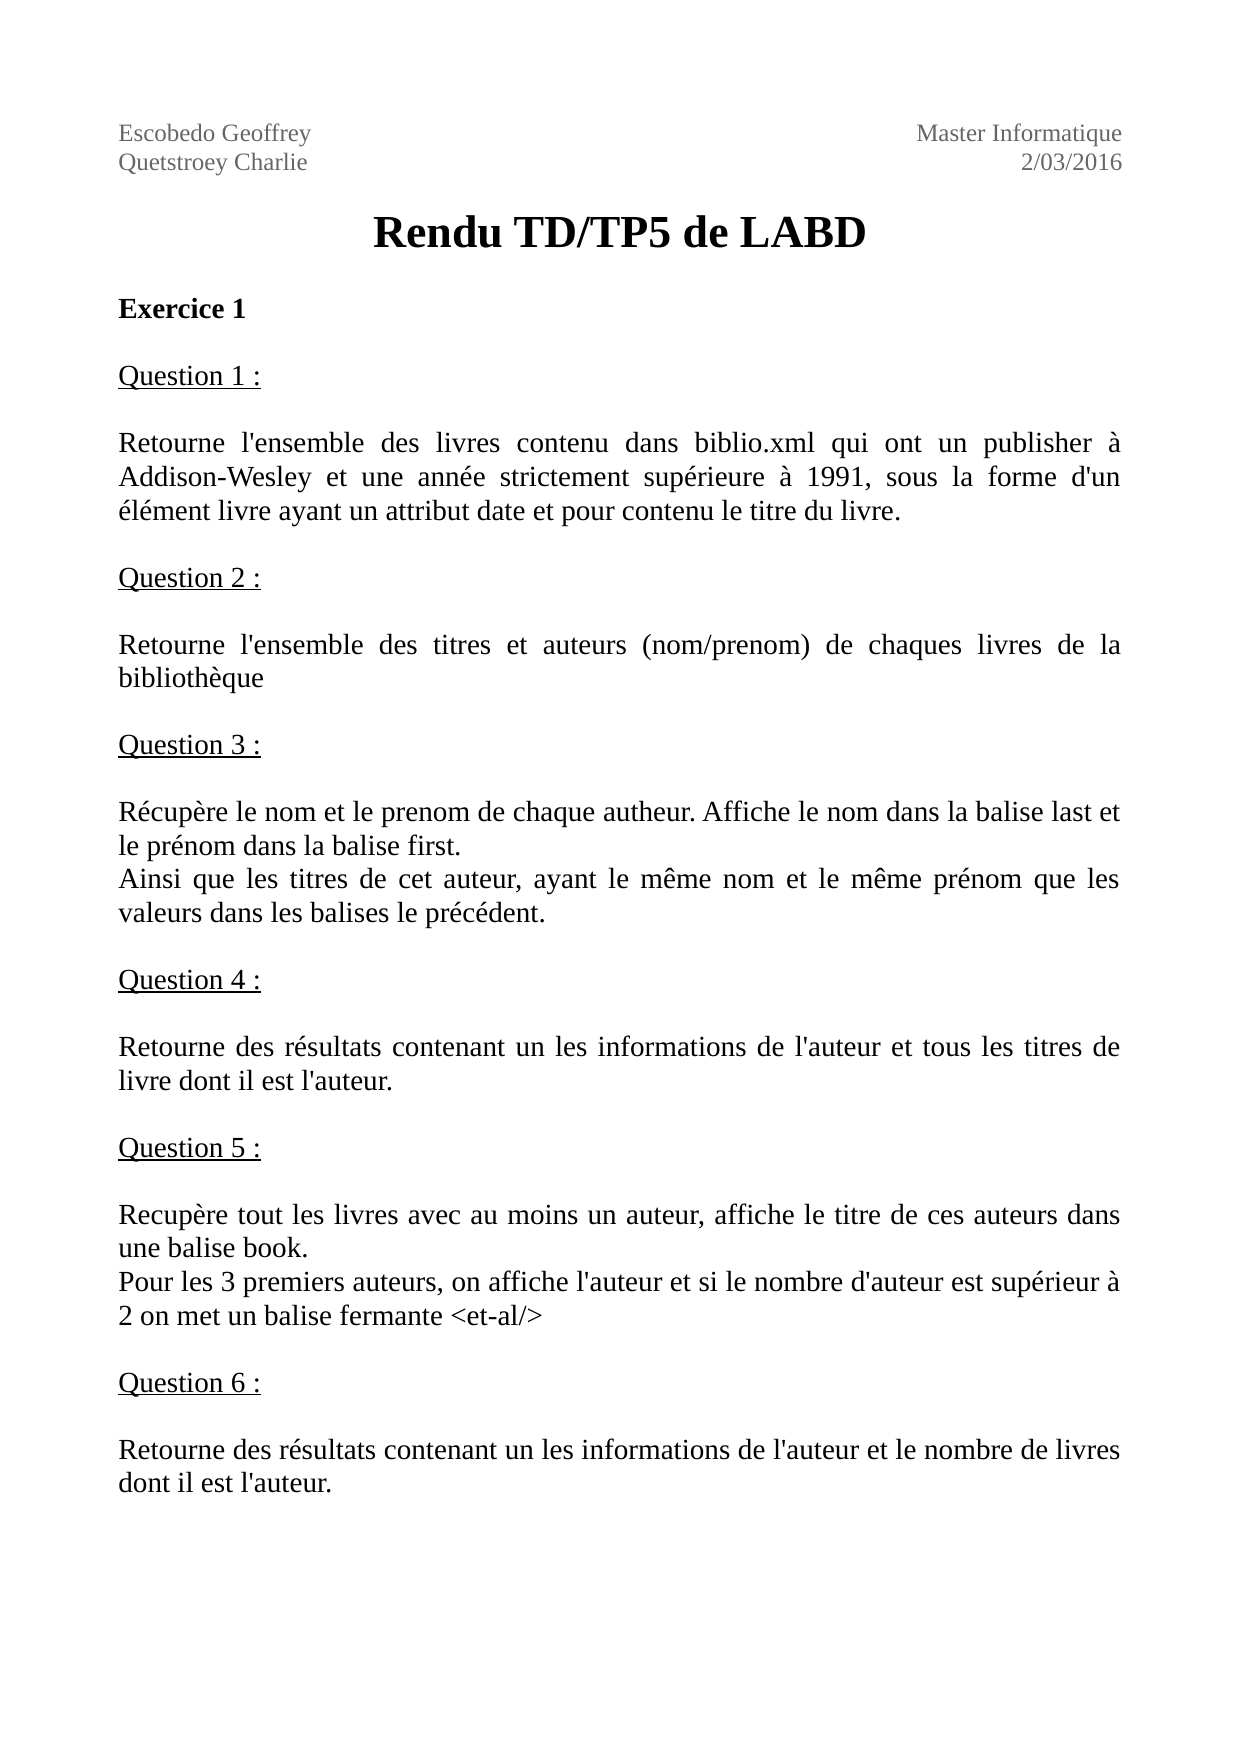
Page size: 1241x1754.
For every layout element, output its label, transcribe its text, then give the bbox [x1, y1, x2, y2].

text Question 2 : [118, 560, 1122, 593]
text Question 4 : [118, 962, 1122, 996]
text Ainsi que les titres de cet auteur, ayant le même nom et le même prénom que les valeurs dans les balises le précédent. [118, 862, 1122, 929]
text Retourne l'ensemble des livres contenu dans biblio.xml qui ont un publisher à Addison-Wesley et une année strictement supérieure à 1991, sous la forme d'un élément livre ayant un attribut date et pour contenu le titre du livre. [118, 426, 1122, 526]
text Retourne des résultats contenant un les informations de l'auteur et le nombre de livres dont il est l'auteur. [118, 1432, 1122, 1499]
text Recupère tout les livres avec au moins un auteur, affiche le titre de ces auteurs dans une balise book. [118, 1197, 1122, 1264]
text Exercice 1 [118, 291, 1122, 325]
text Question 3 : [118, 727, 1122, 761]
text Rendu TD/TP5 de LABD [118, 205, 1122, 258]
text Récupère le nom et le prenom de chaque autheur. Affiche le nom dans la balise last et le prénom dans la balise first. [118, 794, 1122, 862]
text Retourne l'ensemble des titres et auteurs (nom/prenom) de chaques livres de la bibliothèque [118, 627, 1122, 694]
text Retourne des résultats contenant un les informations de l'auteur et tous les titres de livre dont il est l'auteur. [118, 1029, 1122, 1096]
text Question 5 : [118, 1130, 1122, 1163]
text Question 6 : [118, 1365, 1122, 1398]
text Pour les 3 premiers auteurs, on affiche l'auteur et si le nombre d'auteur est supérieur à 2 on met un balise fermante <et-al/> [118, 1264, 1122, 1331]
text Question 1 : [118, 358, 1122, 392]
